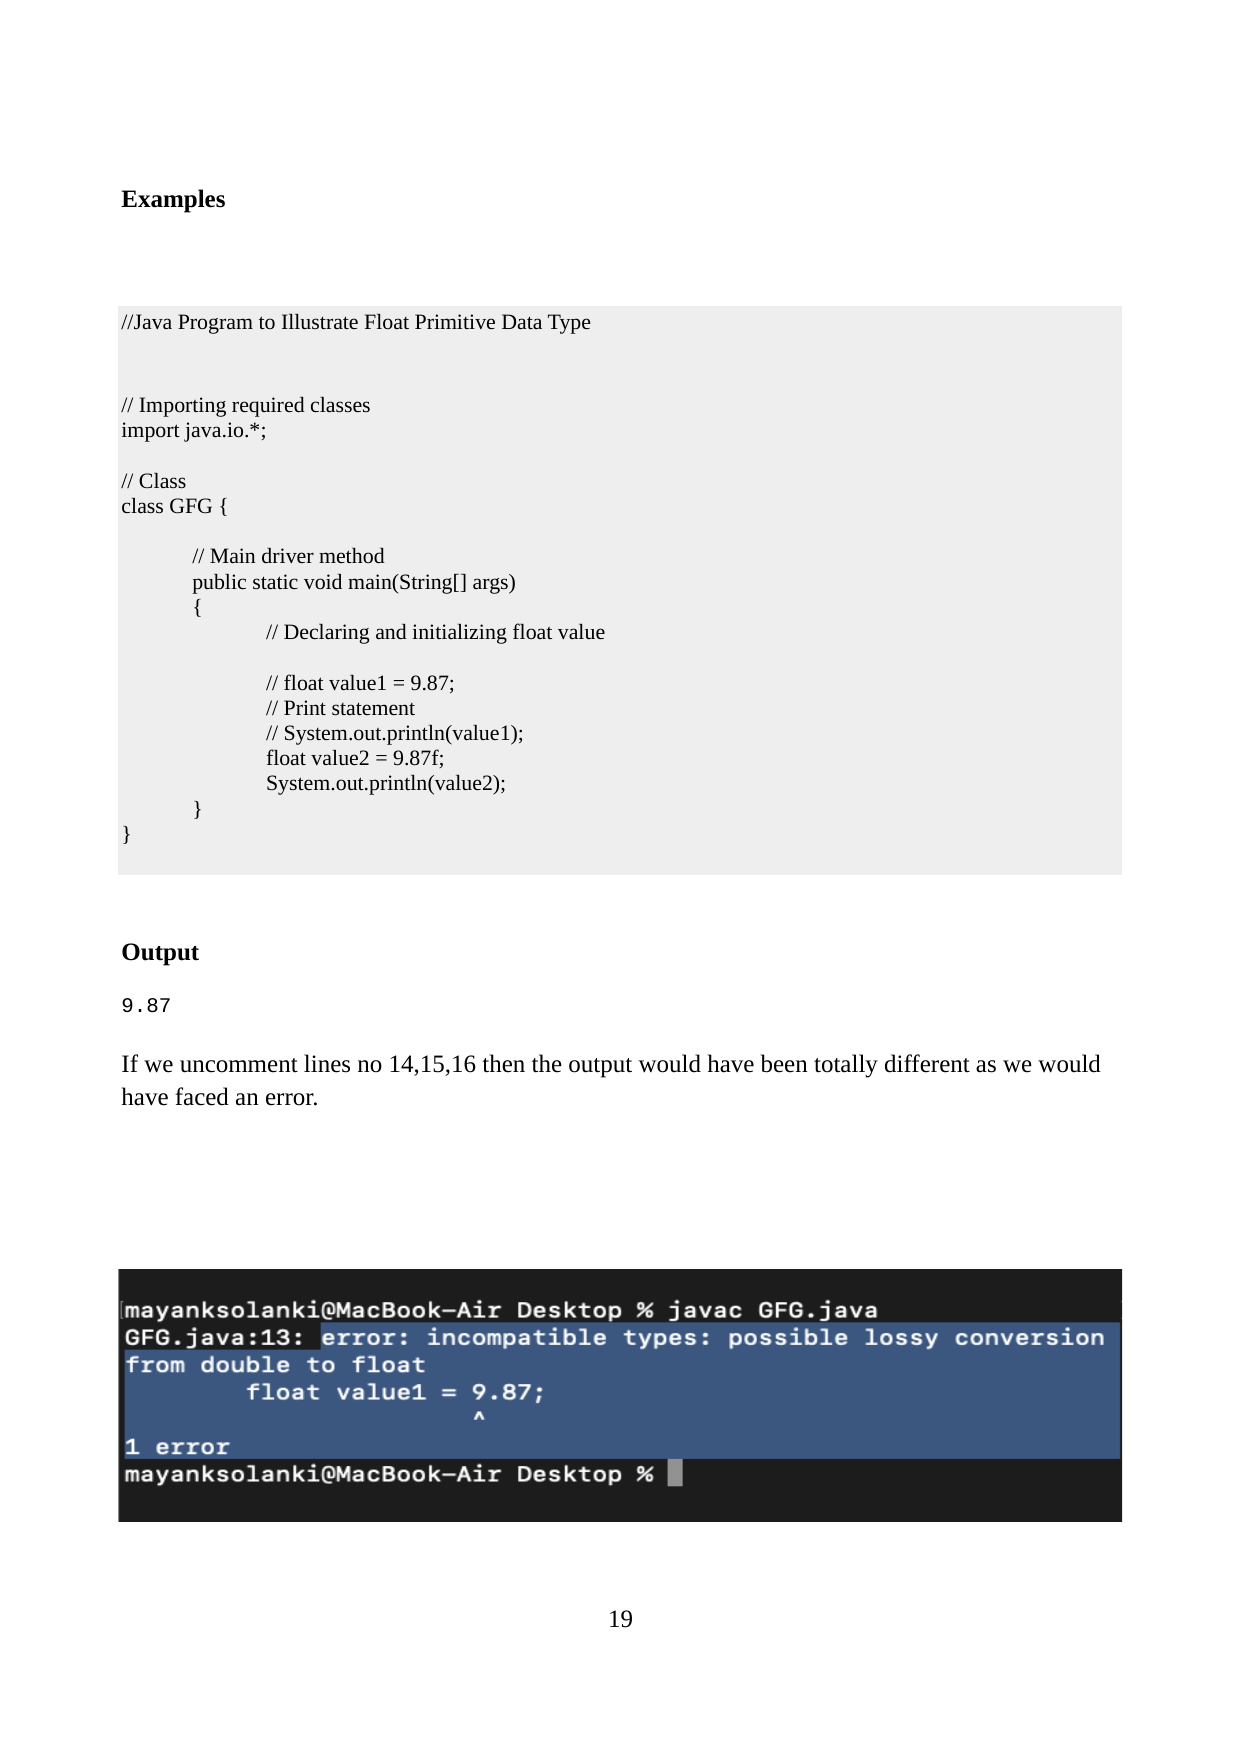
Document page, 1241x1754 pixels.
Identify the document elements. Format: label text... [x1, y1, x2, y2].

text 9.87 [118, 992, 1122, 1019]
text { [118, 594, 1122, 619]
text float value2 = 9.87f; [118, 745, 1122, 770]
text // Main driver method [118, 543, 1122, 569]
text // Print statement [118, 695, 1122, 720]
text Output [118, 934, 1122, 966]
text public static void main(String[] args) [118, 569, 1122, 594]
text // System.out.println(value1); [118, 720, 1122, 745]
text // float value1 = 9.87; [118, 669, 1122, 695]
text } [118, 796, 1122, 821]
text //Java Program to Illustrate Float Primitive Data Type [118, 306, 1122, 334]
text import java.io.*; [118, 417, 1122, 443]
text Examples [118, 181, 1122, 212]
text System.out.println(value2); [118, 770, 1122, 796]
text } [118, 821, 1122, 846]
text // Importing required classes [118, 392, 1122, 417]
text // Declaring and initializing float value [118, 619, 1122, 644]
text class GFG { [118, 493, 1122, 518]
picture [118, 1269, 1123, 1522]
text // Class [118, 468, 1122, 493]
text If we uncomment lines no 14,15,16 then the output would have been totally different as we would have faced an error. [118, 1046, 1122, 1110]
